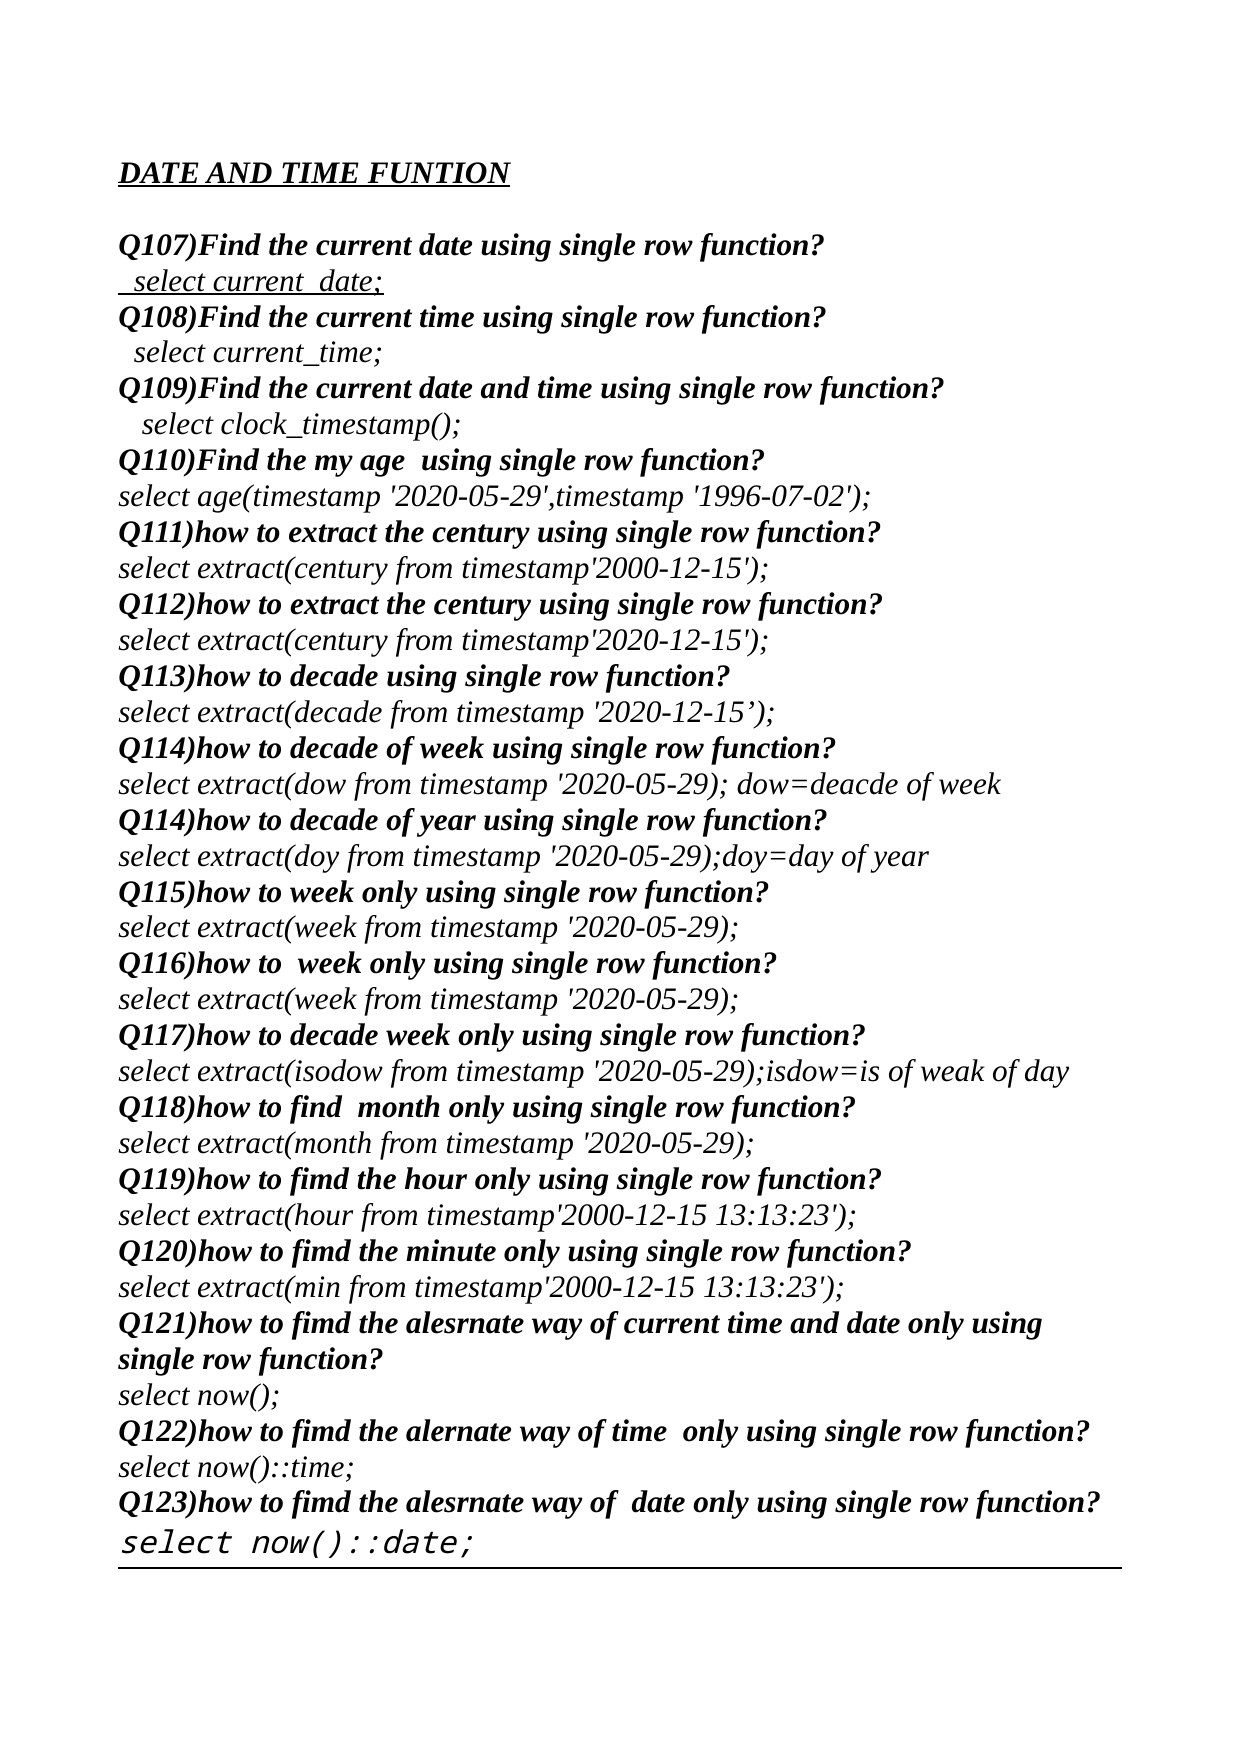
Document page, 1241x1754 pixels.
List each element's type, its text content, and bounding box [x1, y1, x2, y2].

text Q122)how to fimd the alernate way of time only using single row function? [118, 1412, 1122, 1448]
text Q107)Find the current date using single row function? [118, 226, 1122, 262]
text select now()::date; [118, 1520, 1122, 1567]
text Q114)how to decade of year using single row function? [118, 801, 1122, 837]
text Q119)how to fimd the hour only using single row function? [118, 1160, 1122, 1196]
text select now(); [118, 1376, 1122, 1412]
text Q113)how to decade using single row function? [118, 657, 1122, 693]
text Q115)how to week only using single row function? [118, 873, 1122, 909]
text select extract(min from timestamp'2000-12-15 13:13:23'); [118, 1268, 1122, 1304]
text Q116)how to week only using single row function? [118, 945, 1122, 981]
text select current_time; [118, 334, 1122, 370]
text select extract(week from timestamp '2020-05-29); [118, 909, 1122, 945]
text Q117)how to decade week only using single row function? [118, 1017, 1122, 1052]
text Q111)how to extract the century using single row function? [118, 513, 1122, 549]
text Q123)how to fimd the alesrnate way of date only using single row function? [118, 1484, 1122, 1520]
text Q110)Find the my age using single row function? [118, 442, 1122, 477]
text DATE AND TIME FUNTION [118, 154, 1122, 190]
text select extract(doy from timestamp '2020-05-29);doy=day of year [118, 837, 1122, 873]
text select extract(isodow from timestamp '2020-05-29);isdow=is of weak of day [118, 1052, 1122, 1088]
text select current_date; [118, 262, 1122, 298]
text Q114)how to decade of week using single row function? [118, 729, 1122, 765]
text Q109)Find the current date and time using single row function? [118, 370, 1122, 406]
text select extract(month from timestamp '2020-05-29); [118, 1124, 1122, 1160]
text select extract(dow from timestamp '2020-05-29); dow=deacde of week [118, 765, 1122, 801]
text select clock_timestamp(); [118, 406, 1122, 442]
text select extract(week from timestamp '2020-05-29); [118, 981, 1122, 1017]
text Q112)how to extract the century using single row function? [118, 585, 1122, 621]
text Q118)how to find month only using single row function? [118, 1088, 1122, 1124]
text Q108)Find the current time using single row function? [118, 298, 1122, 334]
text select extract(decade from timestamp '2020-12-15’); [118, 693, 1122, 729]
text Q120)how to fimd the minute only using single row function? [118, 1232, 1122, 1268]
text select now()::time; [118, 1448, 1122, 1484]
text select extract(century from timestamp'2020-12-15'); [118, 621, 1122, 657]
text select age(timestamp '2020-05-29',timestamp '1996-07-02'); [118, 477, 1122, 513]
text select extract(hour from timestamp'2000-12-15 13:13:23'); [118, 1196, 1122, 1232]
text Q121)how to fimd the alesrnate way of current time and date only using single row function? [118, 1304, 1122, 1376]
text select extract(century from timestamp'2000-12-15'); [118, 549, 1122, 585]
